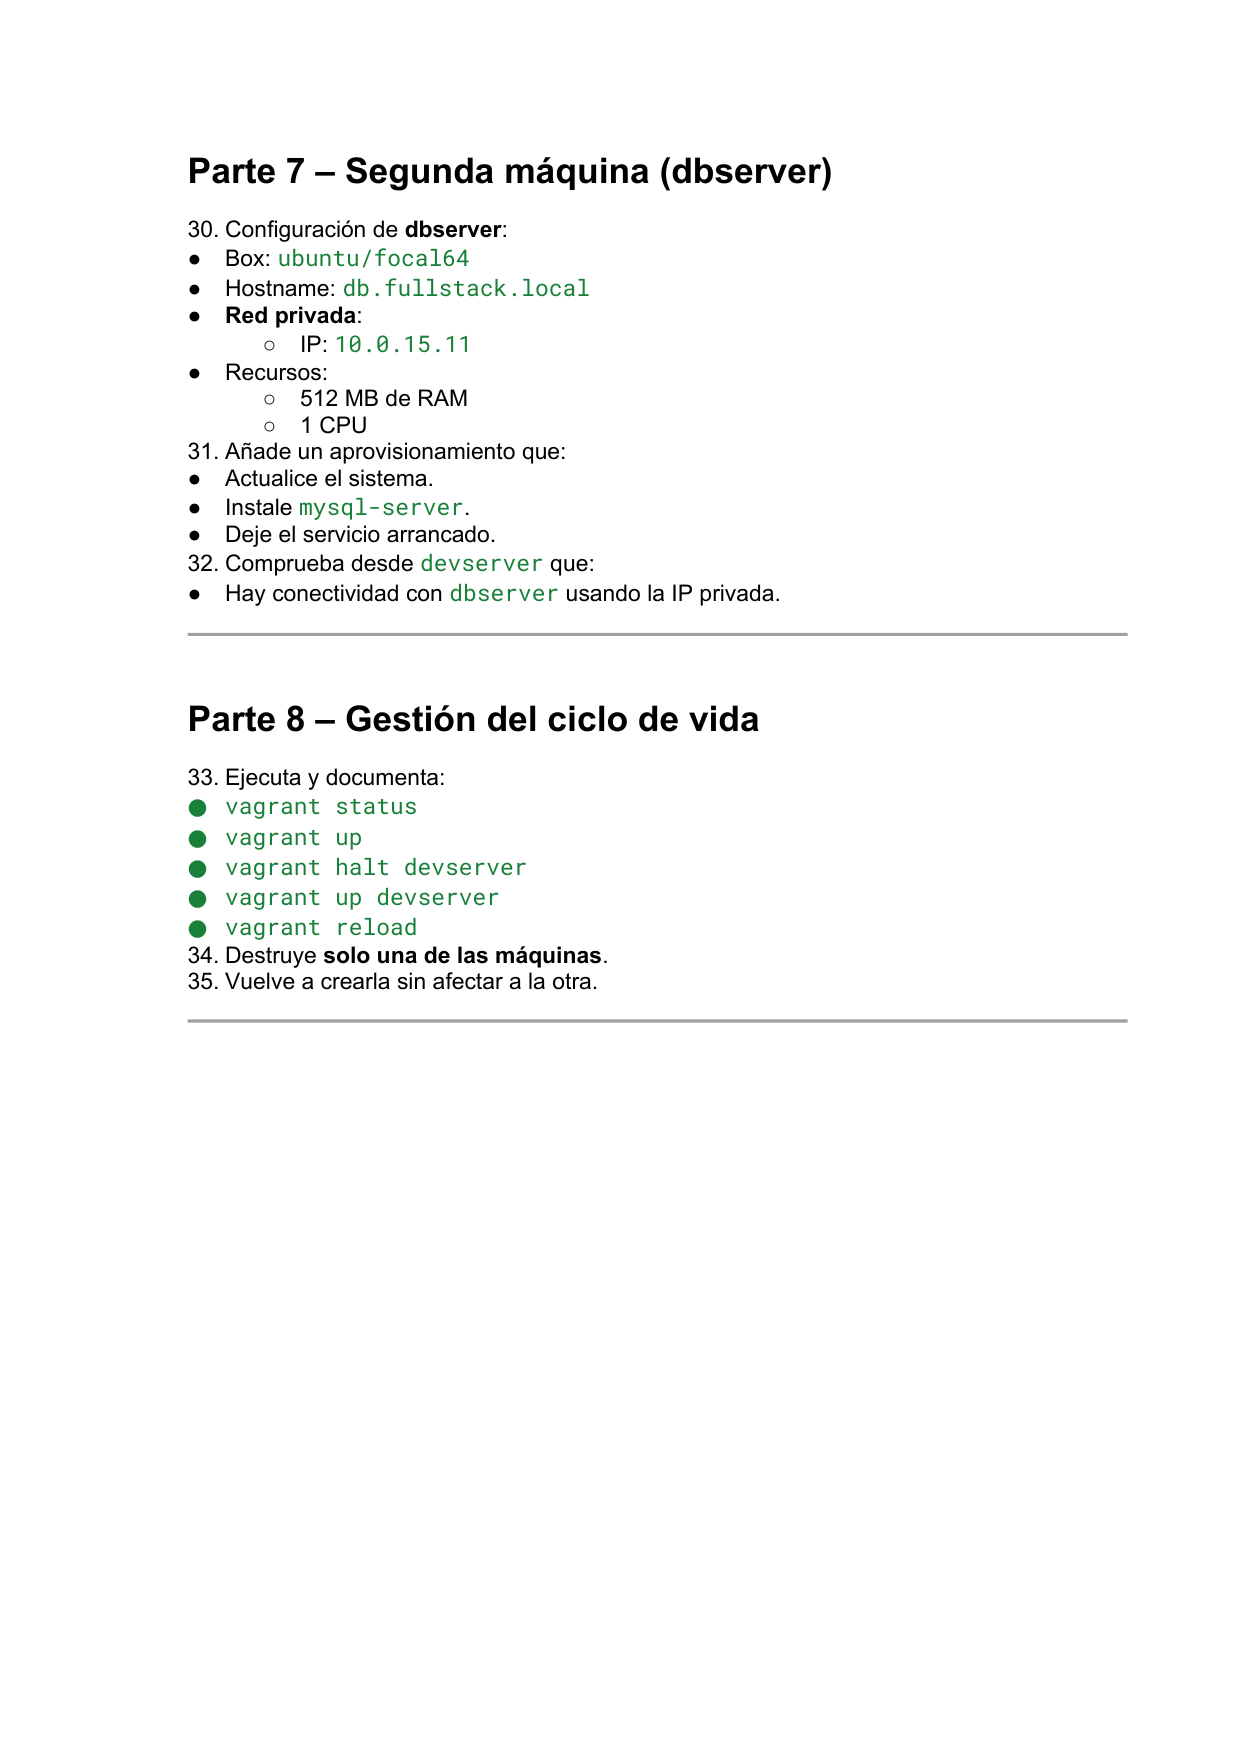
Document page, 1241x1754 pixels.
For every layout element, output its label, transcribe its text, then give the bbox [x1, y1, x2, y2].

list Box: ubuntu/focal64 [187, 242, 1090, 272]
list IP: 10.0.15.11 [262, 329, 1090, 359]
subtitle Parte 7 – Segunda máquina (dbserver) [187, 150, 1090, 191]
list Deje el servicio arrancado. [187, 521, 1090, 547]
list 1 CPU [262, 412, 1090, 438]
list Vuelve a crearla sin afectar a la otra. [187, 968, 1090, 994]
list Instale mysql-server. [187, 491, 1090, 521]
list Ejecuta y documenta: [187, 764, 1090, 791]
list Destruye solo una de las máquinas. [187, 942, 1090, 968]
list Hay conectividad con dbserver usando la IP privada. [187, 578, 1090, 608]
list vagrant up [187, 821, 1090, 851]
list Comprueba desde devserver que: [187, 547, 1090, 578]
list vagrant status [187, 791, 1090, 821]
subtitle Parte 8 – Gestión del ciclo de vida [187, 698, 1090, 739]
list 512 MB de RAM [262, 385, 1090, 412]
list Hostname: db.fullstack.local [187, 272, 1090, 302]
list vagrant up devserver [187, 881, 1090, 911]
list vagrant reload [187, 911, 1090, 942]
list Configuración de dbserver: [187, 216, 1090, 242]
list Actualice el sistema. [187, 464, 1090, 491]
list Red privada: [187, 302, 1090, 329]
list Recursos: [187, 359, 1090, 385]
list vagrant halt devserver [187, 851, 1090, 881]
list Añade un aprovisionamiento que: [187, 438, 1090, 464]
